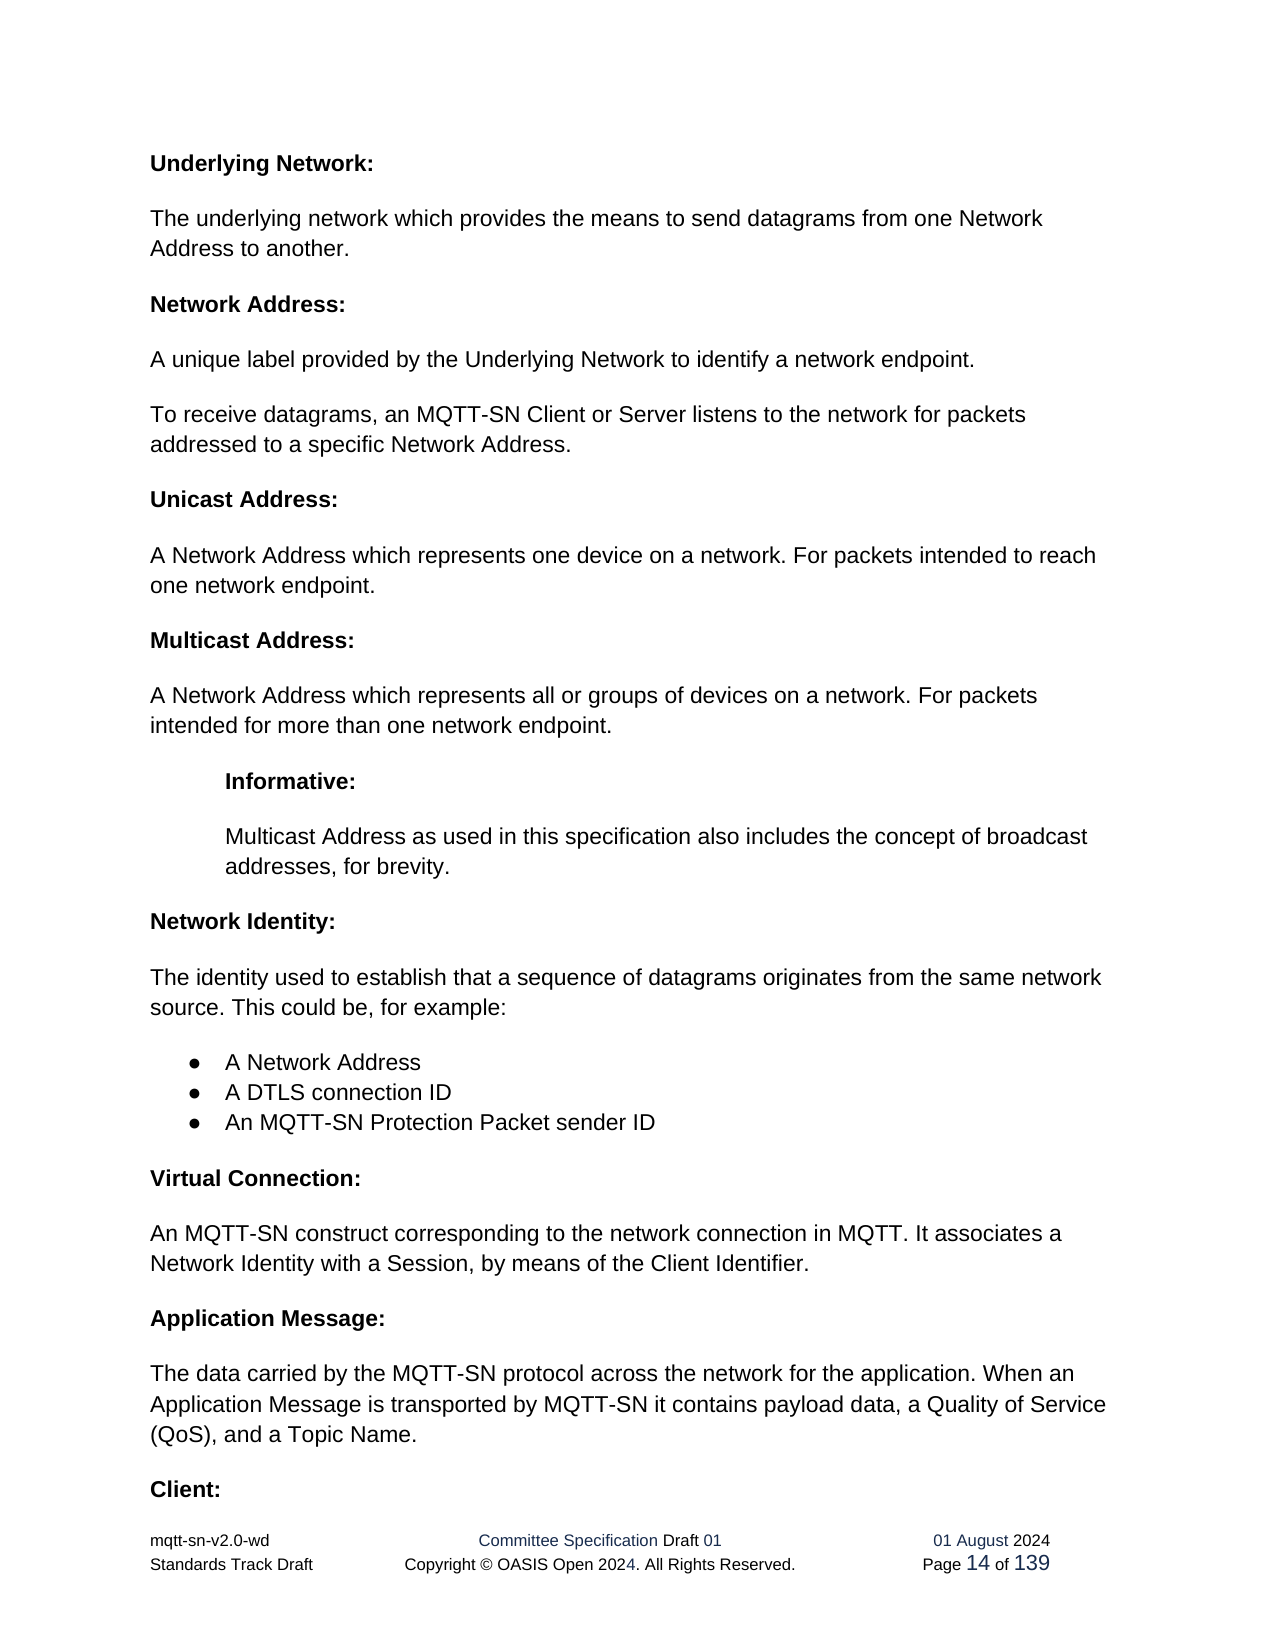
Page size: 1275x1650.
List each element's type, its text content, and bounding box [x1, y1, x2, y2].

list A Network Address [187, 1049, 1125, 1075]
list A DTLS connection ID [187, 1079, 1125, 1106]
text An MQTT-SN construct corresponding to the network connection in MQTT. It associates a Network Identity with a Session, by means of the Client Identifier. [150, 1220, 1125, 1276]
text Multicast Address: [150, 627, 1125, 653]
text The data carried by the MQTT-SN protocol across the network for the application. When an Application Message is transported by MQTT-SN it contains payload data, a Quality of Service (QoS), and a Topic Name. [150, 1360, 1125, 1447]
text Unicast Address: [150, 486, 1125, 513]
text A Network Address which represents all or groups of devices on a network. For packets intended for more than one network endpoint. [150, 682, 1125, 739]
text Network Identity: [150, 908, 1125, 935]
text To receive datagrams, an MQTT-SN Client or Server listens to the network for packets addressed to a specific Network Address. [150, 401, 1125, 458]
text Virtual Connection: [150, 1164, 1125, 1191]
text A unique label provided by the Underlying Network to identify a network endpoint. [150, 346, 1125, 372]
list An MQTT-SN Protection Packet sender ID [187, 1109, 1125, 1136]
text Underlying Network: [150, 150, 1125, 176]
text Network Address: [150, 291, 1125, 317]
text Multicast Address as used in this specification also includes the concept of broadcast addresses, for brevity. [225, 823, 1125, 879]
text Client: [150, 1476, 1125, 1502]
text A Network Address which represents one device on a network. For packets intended to reach one network endpoint. [150, 542, 1125, 598]
text The underlying network which provides the means to send datagrams from one Network Address to another. [150, 205, 1125, 262]
text Application Message: [150, 1305, 1125, 1332]
text The identity used to establish that a sequence of datagrams originates from the same network source. This could be, for example: [150, 963, 1125, 1020]
text Informative: [225, 768, 1125, 794]
